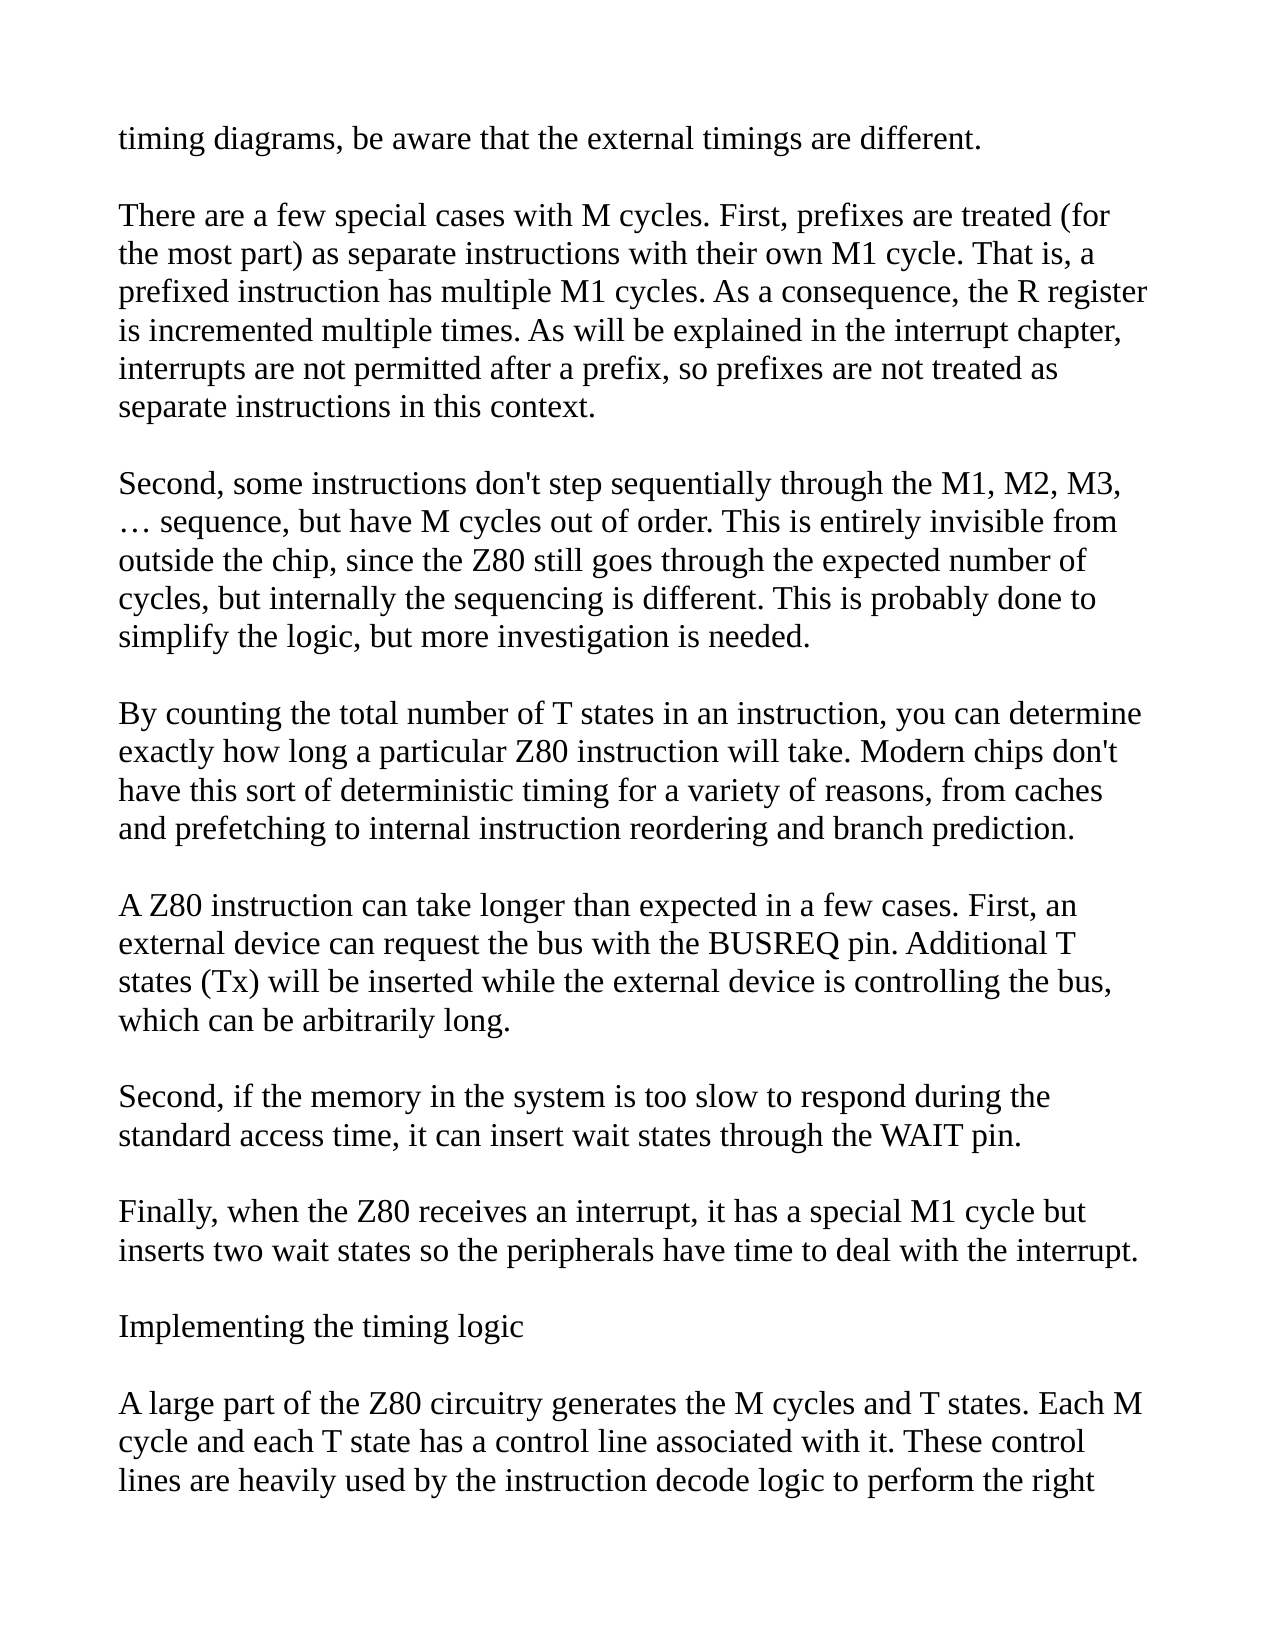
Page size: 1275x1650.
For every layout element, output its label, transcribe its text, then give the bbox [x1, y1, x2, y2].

text Second, if the memory in the system is too slow to respond during the standard access time, it can insert wait states through the WAIT pin. [118, 1076, 1157, 1153]
text A large part of the Z80 circuitry generates the M cycles and T states. Each M cycle and each T state has a control line associated with it. These control lines are heavily used by the instruction decode logic to perform the right [118, 1383, 1157, 1498]
text Implementing the timing logic [118, 1306, 1157, 1345]
text There are a few special cases with M cycles. First, prefixes are treated (for the most part) as separate instructions with their own M1 cycle. That is, a prefixed instruction has multiple M1 cycles. As a consequence, the R register is incremented multiple times. As will be explained in the interrupt chapter, interrupts are not permitted after a prefix, so prefixes are not treated as separate instructions in this context. [118, 195, 1157, 425]
text Second, some instructions don't step sequentially through the M1, M2, M3, … sequence, but have M cycles out of order. This is entirely invisible from outside the chip, since the Z80 still goes through the expected number of cycles, but internally the sequencing is different. This is probably done to simplify the logic, but more investigation is needed. [118, 463, 1157, 655]
text timing diagrams, be aware that the external timings are different. [118, 118, 1157, 156]
text A Z80 instruction can take longer than expected in a few cases. First, an external device can request the bus with the BUSREQ pin. Additional T states (Tx) will be inserted while the external device is controlling the bus, which can be arbitrarily long. [118, 885, 1157, 1038]
text Finally, when the Z80 receives an interrupt, it has a special M1 cycle but inserts two wait states so the peripherals have time to deal with the interrupt. [118, 1191, 1157, 1268]
text By counting the total number of T states in an instruction, you can determine exactly how long a particular Z80 instruction will take. Modern chips don't have this sort of deterministic timing for a variety of reasons, from caches and prefetching to internal instruction reordering and branch prediction. [118, 693, 1157, 846]
